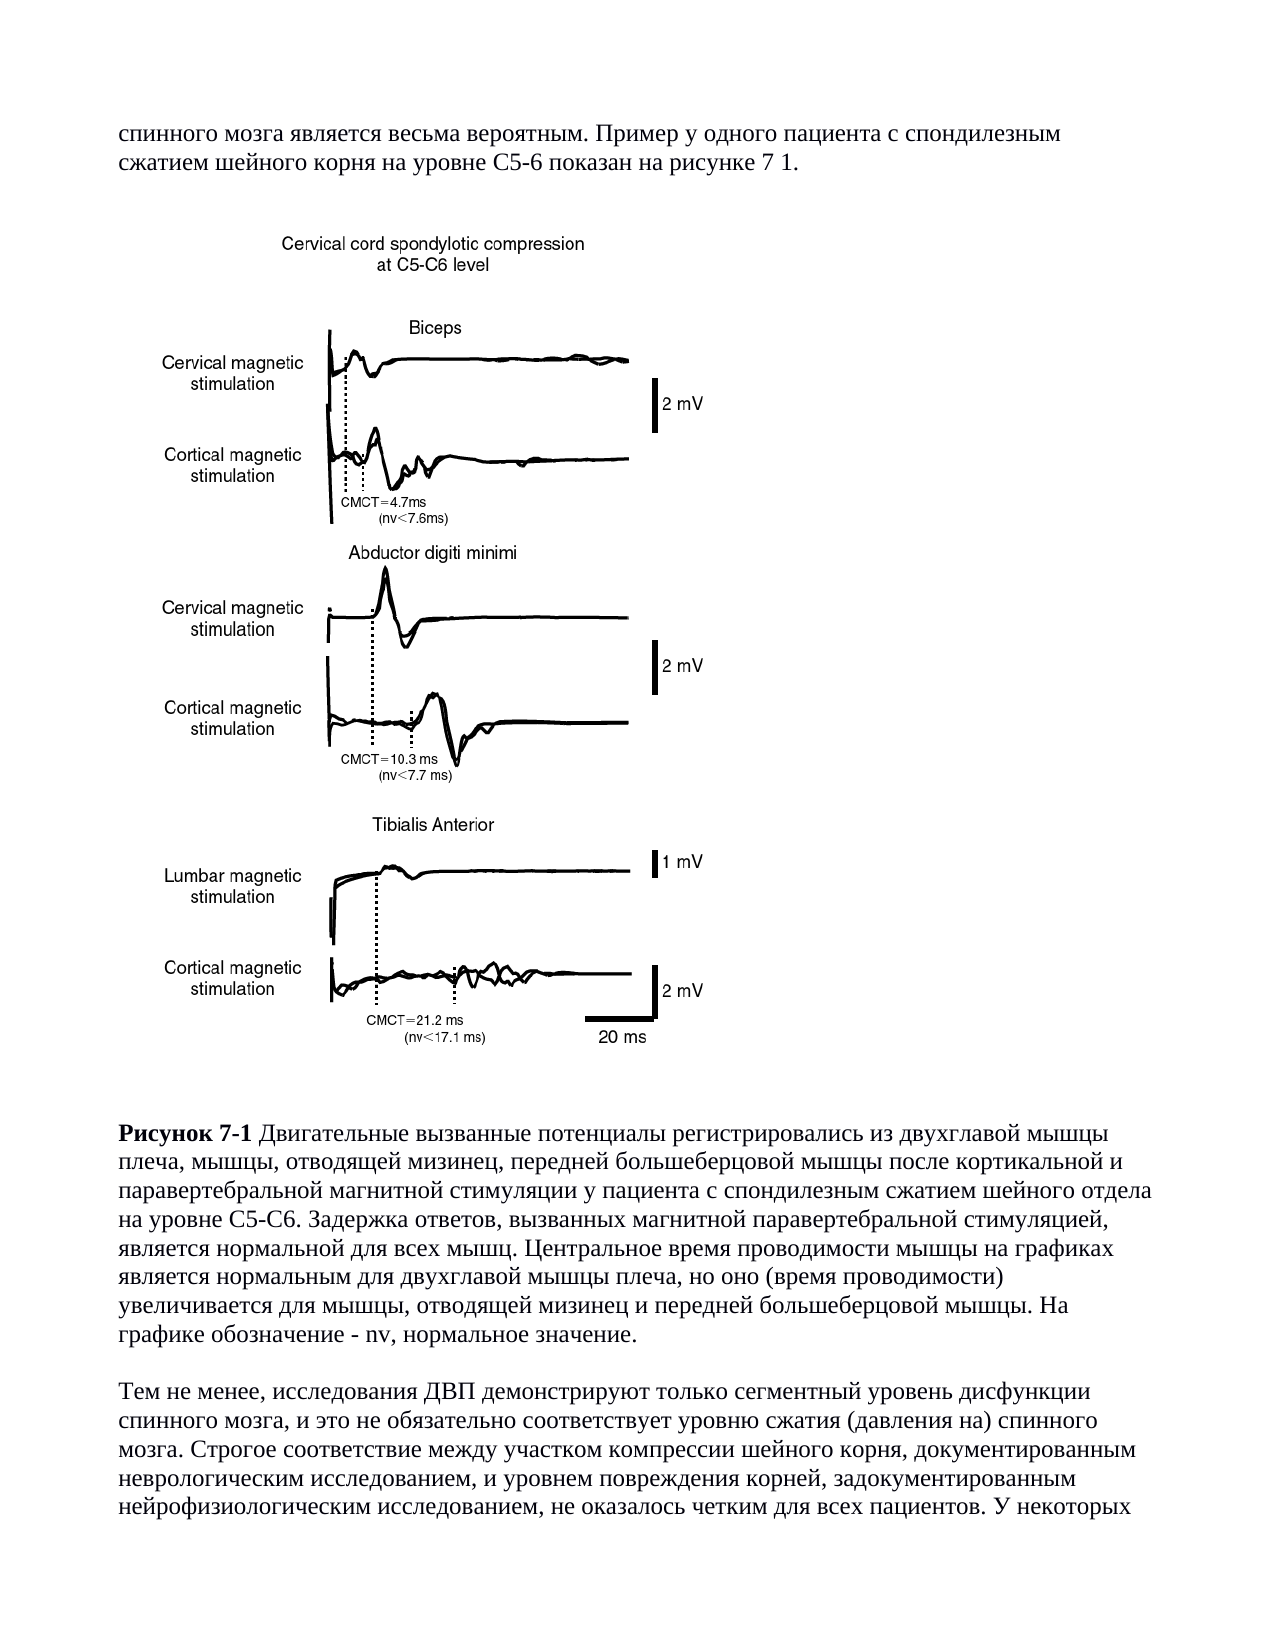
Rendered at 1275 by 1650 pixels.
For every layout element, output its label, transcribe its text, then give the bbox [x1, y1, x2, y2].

picture [118, 204, 720, 1061]
text Рисунок 7-1 Двигательные вызванные потенциалы регистрировались из двухглавой мышцы плеча, мышцы, отводящей мизинец, передней большеберцовой мышцы после кортикальной и паравертебральной магнитной стимуляции у пациента с спондилезным сжатием шейного отдела на уровне C5-C6. Задержка ответов, вызванных магнитной паравертебральной стимуляцией, является нормальной для всех мышц. Центральное время проводимости мышцы на графиках является нормальным для двухглавой мышцы плеча, но оно (время проводимости) увеличивается для мышцы, отводящей мизинец и передней большеберцовой мышцы. На графике обозначение - nv, нормальное значение. [118, 1118, 1157, 1348]
text Тем не менее, исследования ДВП демонстрируют только сегментный уровень дисфункции спинного мозга, и это не обязательно соответствует уровню сжатия (давления на) спинного мозга. Строгое соответствие между участком компрессии шейного корня, документированным неврологическим исследованием, и уровнем повреждения корней, задокументированным нейрофизиологическим исследованием, не оказалось четким для всех пациентов. У некоторых [118, 1376, 1157, 1520]
text спинного мозга является весьма вероятным. Пример у одного пациента с спондилезным сжатием шейного корня на уровне C5-6 показан на рисунке 7 1. [118, 118, 1157, 176]
